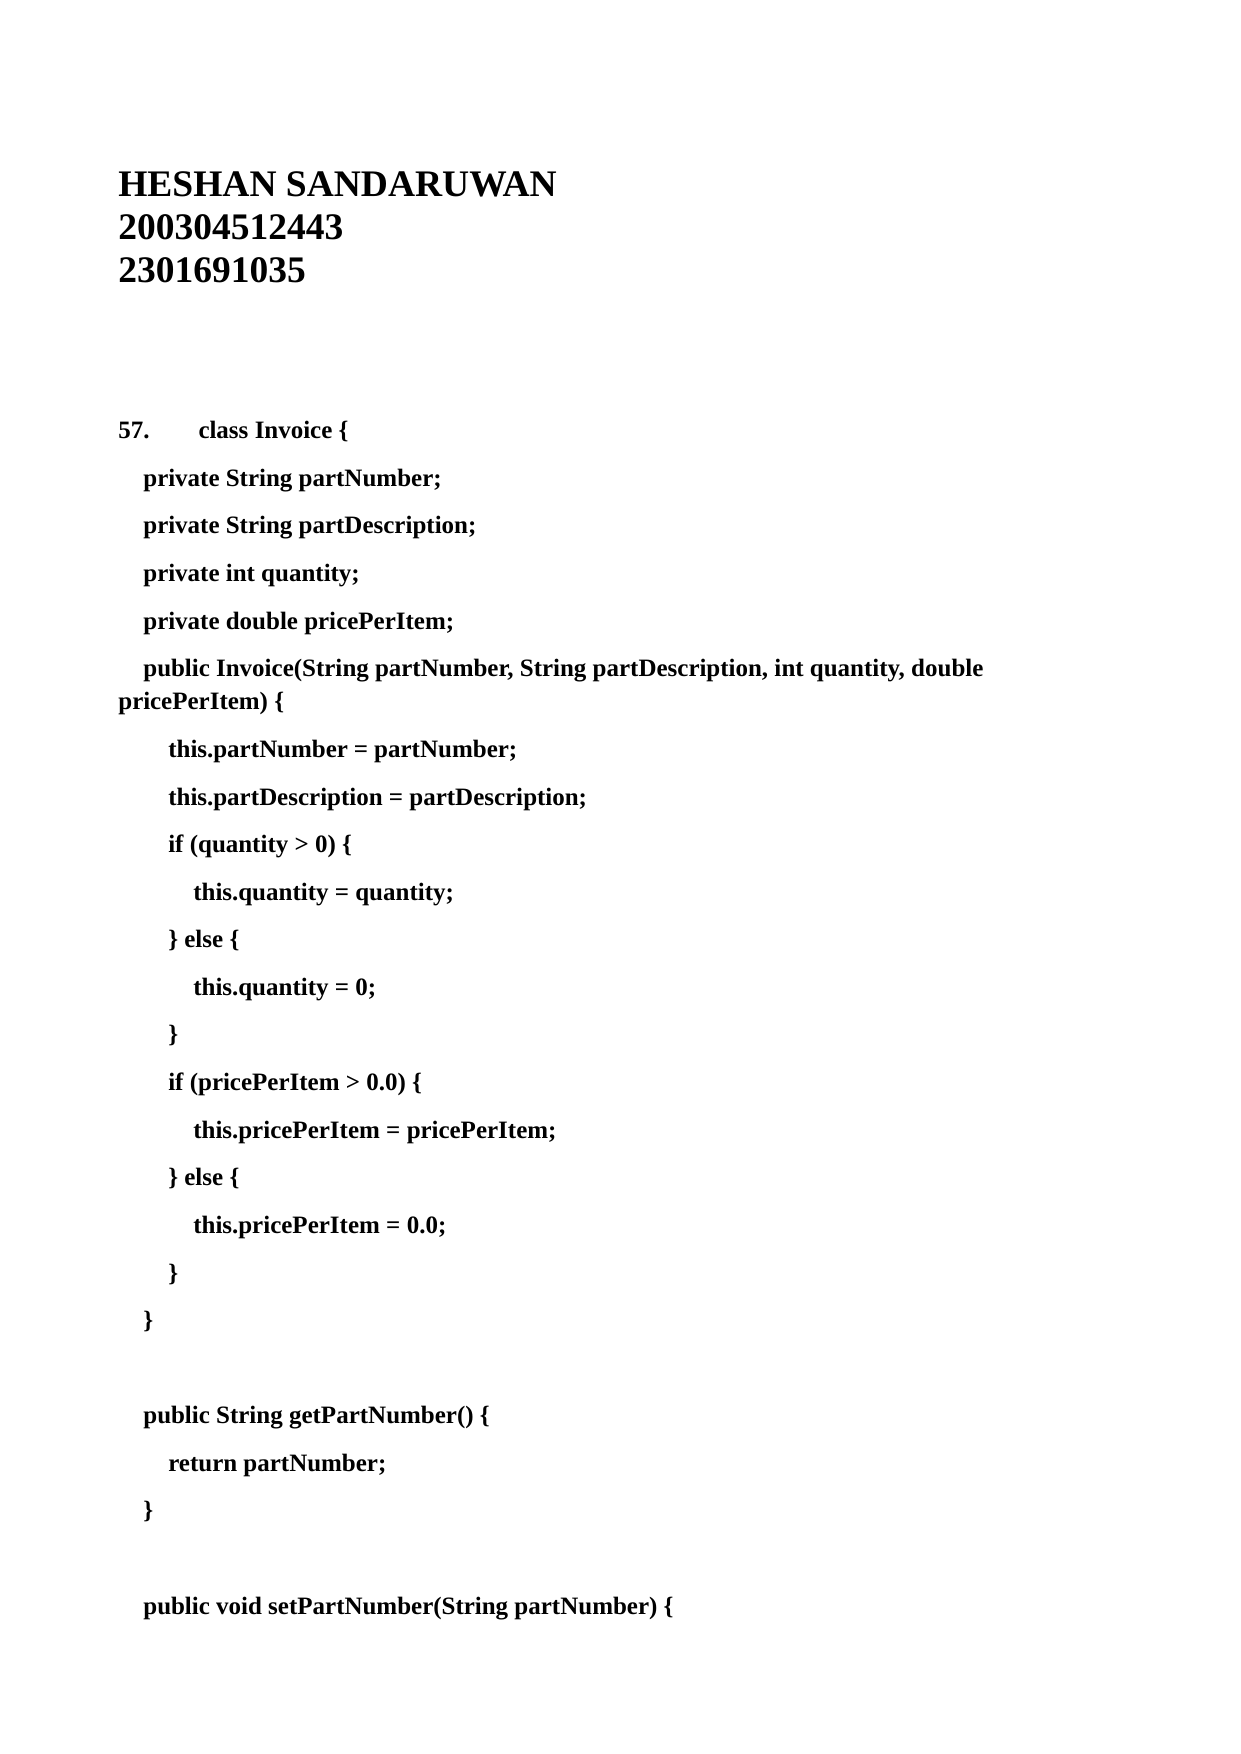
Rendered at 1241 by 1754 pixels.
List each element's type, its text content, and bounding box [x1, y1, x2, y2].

text private int quantity; [118, 558, 1122, 587]
text this.quantity = 0; [118, 972, 1122, 1001]
text if (pricePerItem > 0.0) { [118, 1067, 1122, 1096]
text } [118, 1019, 1122, 1048]
text this.partNumber = partNumber; [118, 734, 1122, 763]
text public void setPartNumber(String partNumber) { [118, 1591, 1122, 1619]
text if (quantity > 0) { [118, 829, 1122, 858]
text } [118, 1305, 1122, 1334]
text private String partDescription; [118, 511, 1122, 539]
text public String getPartNumber() { [118, 1400, 1122, 1429]
text this.partDescription = partDescription; [118, 782, 1122, 810]
text } [118, 1496, 1122, 1524]
text private double pricePerItem; [118, 606, 1122, 634]
text public Invoice(String partNumber, String partDescription, int quantity, double pricePerItem) { [118, 653, 1122, 715]
text } [118, 1258, 1122, 1286]
text } else { [118, 924, 1122, 953]
text this.pricePerItem = 0.0; [118, 1210, 1122, 1239]
text this.pricePerItem = pricePerItem; [118, 1115, 1122, 1143]
text private String partNumber; [118, 463, 1122, 492]
text this.quantity = quantity; [118, 877, 1122, 906]
text } else { [118, 1162, 1122, 1191]
text 57. class Invoice { [118, 415, 1122, 444]
text return partNumber; [118, 1448, 1122, 1477]
